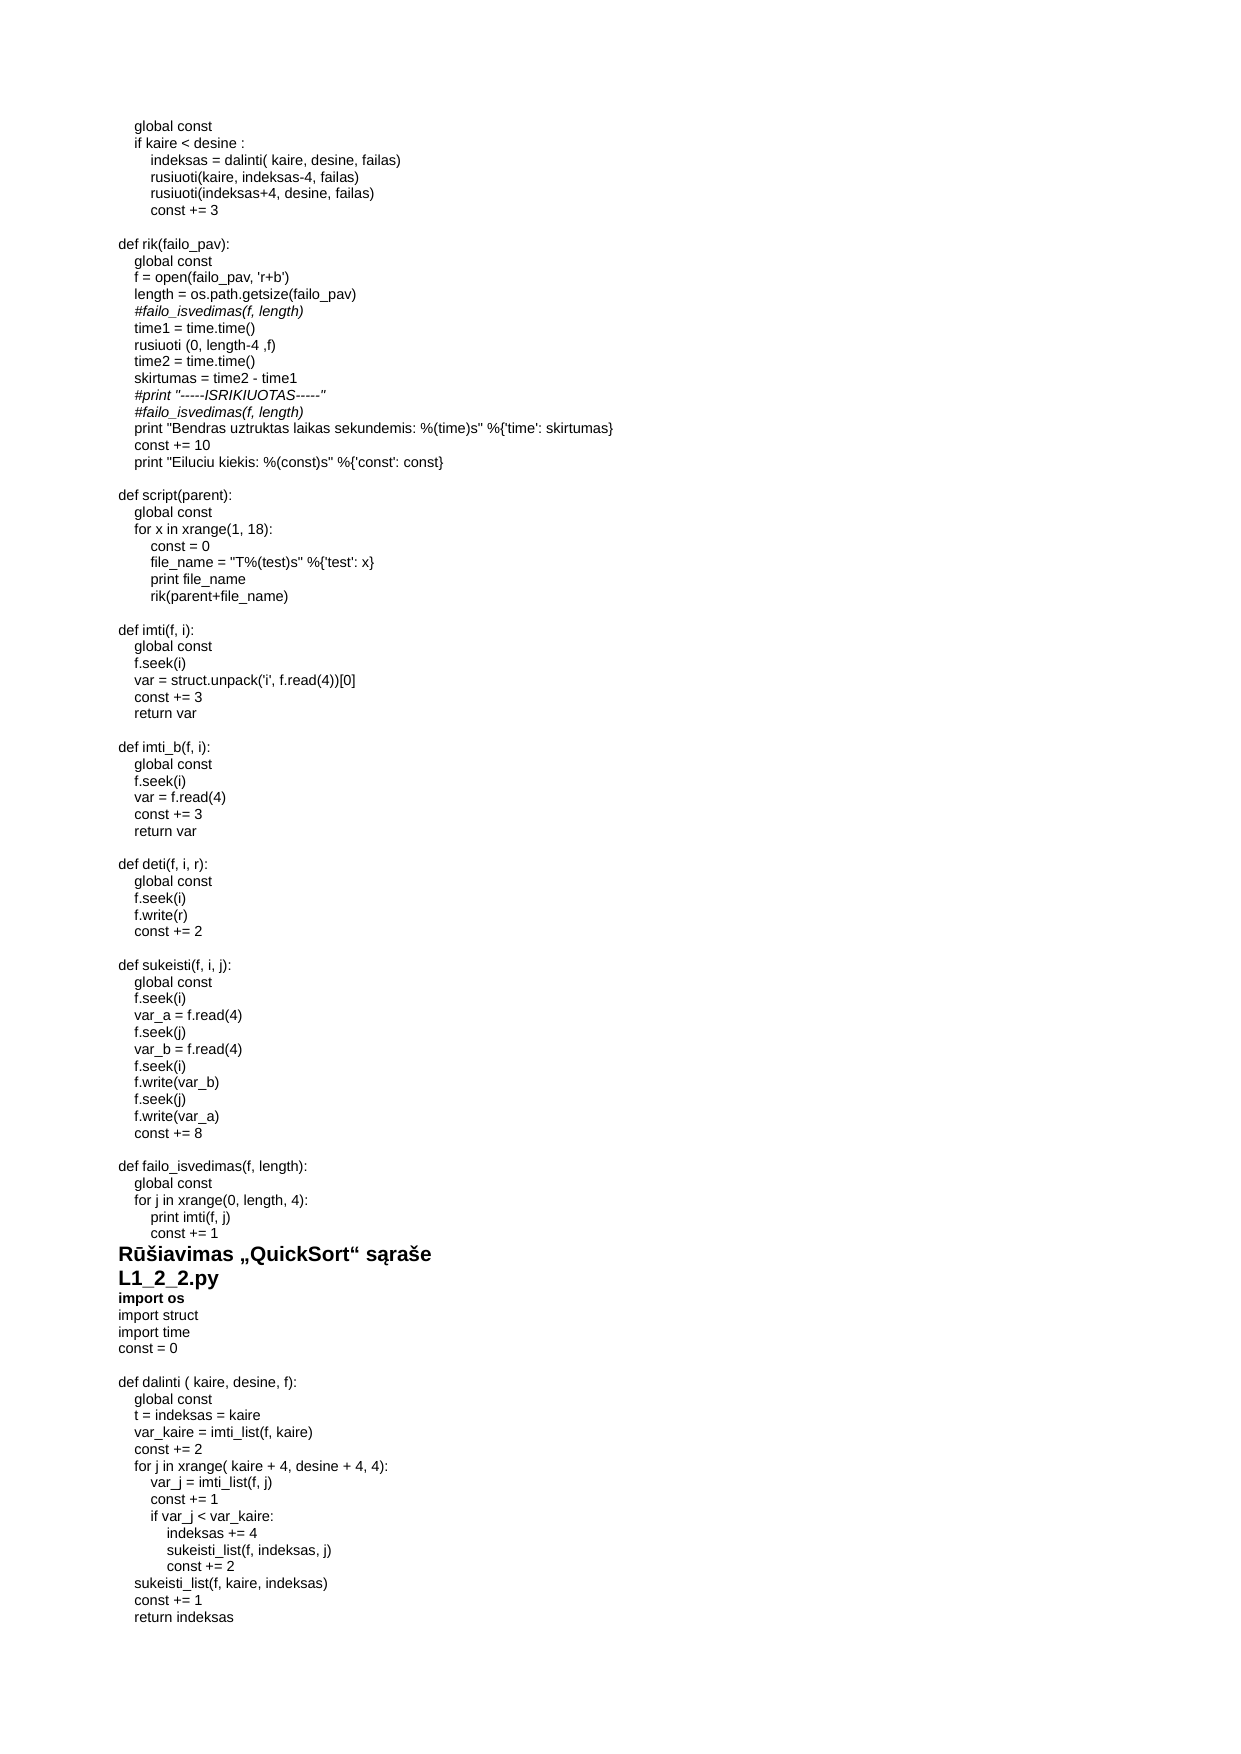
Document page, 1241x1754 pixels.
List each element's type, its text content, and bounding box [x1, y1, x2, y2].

text var_kaire = imti_list(f, kaire) [118, 1424, 1122, 1441]
text def script(parent): [118, 487, 1122, 504]
text for x in xrange(1, 18): [118, 521, 1122, 537]
text rusiuoti (0, length-4 ,f) [118, 336, 1122, 353]
text const += 1 [118, 1592, 1122, 1608]
text def failo_isvedimas(f, length): [118, 1158, 1122, 1175]
text time2 = time.time() [118, 353, 1122, 370]
text global const [118, 873, 1122, 889]
text f.write(var_a) [118, 1108, 1122, 1124]
text def deti(f, i, r): [118, 856, 1122, 873]
text global const [118, 973, 1122, 990]
text f.seek(i) [118, 889, 1122, 906]
text rik(parent+file_name) [118, 588, 1122, 604]
text const += 3 [118, 202, 1122, 219]
text global const [118, 1390, 1122, 1407]
text const += 1 [118, 1225, 1122, 1242]
text indeksas += 4 [118, 1524, 1122, 1541]
text const += 3 [118, 806, 1122, 822]
text f.seek(j) [118, 1024, 1122, 1041]
text global const [118, 252, 1122, 269]
text const += 2 [118, 1441, 1122, 1457]
text print file_name [118, 571, 1122, 588]
text const += 8 [118, 1124, 1122, 1141]
text print "Eiluciu kiekis: %(const)s" %{'const': const} [118, 453, 1122, 470]
text return indeksas [118, 1608, 1122, 1625]
text Rūšiavimas „QuickSort“ sąraše [118, 1242, 1122, 1266]
text sukeisti_list(f, indeksas, j) [118, 1541, 1122, 1558]
text skirtumas = time2 - time1 [118, 370, 1122, 386]
text #failo_isvedimas(f, length) [118, 403, 1122, 420]
text const += 2 [118, 923, 1122, 940]
text f.write(var_b) [118, 1074, 1122, 1091]
text length = os.path.getsize(failo_pav) [118, 286, 1122, 303]
text sukeisti_list(f, kaire, indeksas) [118, 1575, 1122, 1592]
text def imti_b(f, i): [118, 739, 1122, 755]
text def dalinti ( kaire, desine, f): [118, 1373, 1122, 1390]
text rusiuoti(kaire, indeksas-4, failas) [118, 168, 1122, 185]
text var_b = f.read(4) [118, 1041, 1122, 1057]
text rusiuoti(indeksas+4, desine, failas) [118, 185, 1122, 202]
text var = f.read(4) [118, 789, 1122, 806]
text const = 0 [118, 537, 1122, 554]
text const += 10 [118, 437, 1122, 453]
text for j in xrange(0, length, 4): [118, 1191, 1122, 1208]
text f.seek(i) [118, 990, 1122, 1007]
text global const [118, 504, 1122, 521]
text f.seek(i) [118, 1057, 1122, 1074]
text def sukeisti(f, i, j): [118, 957, 1122, 973]
text def imti(f, i): [118, 621, 1122, 638]
text const += 1 [118, 1491, 1122, 1508]
text f.seek(i) [118, 772, 1122, 789]
text import os [118, 1290, 1122, 1306]
text f.seek(j) [118, 1091, 1122, 1108]
text if kaire < desine : [118, 135, 1122, 152]
text const += 2 [118, 1558, 1122, 1575]
text f.write(r) [118, 906, 1122, 923]
text f = open(failo_pav, 'r+b') [118, 269, 1122, 286]
text global const [118, 1175, 1122, 1191]
text const += 3 [118, 688, 1122, 705]
text print imti(f, j) [118, 1208, 1122, 1225]
text t = indeksas = kaire [118, 1407, 1122, 1424]
text f.seek(i) [118, 655, 1122, 672]
text for j in xrange( kaire + 4, desine + 4, 4): [118, 1457, 1122, 1474]
text return var [118, 705, 1122, 722]
text if var_j < var_kaire: [118, 1508, 1122, 1524]
text print "Bendras uztruktas laikas sekundemis: %(time)s" %{'time': skirtumas} [118, 420, 1122, 437]
text def rik(failo_pav): [118, 236, 1122, 252]
text global const [118, 118, 1122, 135]
text indeksas = dalinti( kaire, desine, failas) [118, 152, 1122, 168]
text global const [118, 755, 1122, 772]
text #print "-----ISRIKIUOTAS-----" [118, 386, 1122, 403]
text import time [118, 1323, 1122, 1340]
text #failo_isvedimas(f, length) [118, 303, 1122, 319]
text var_j = imti_list(f, j) [118, 1474, 1122, 1491]
text var = struct.unpack('i', f.read(4))[0] [118, 672, 1122, 688]
text var_a = f.read(4) [118, 1007, 1122, 1024]
text global const [118, 638, 1122, 655]
text file_name = "T%(test)s" %{'test': x} [118, 554, 1122, 571]
text import struct [118, 1306, 1122, 1323]
text const = 0 [118, 1340, 1122, 1357]
text return var [118, 822, 1122, 839]
text L1_2_2.py [118, 1266, 1122, 1290]
text time1 = time.time() [118, 319, 1122, 336]
